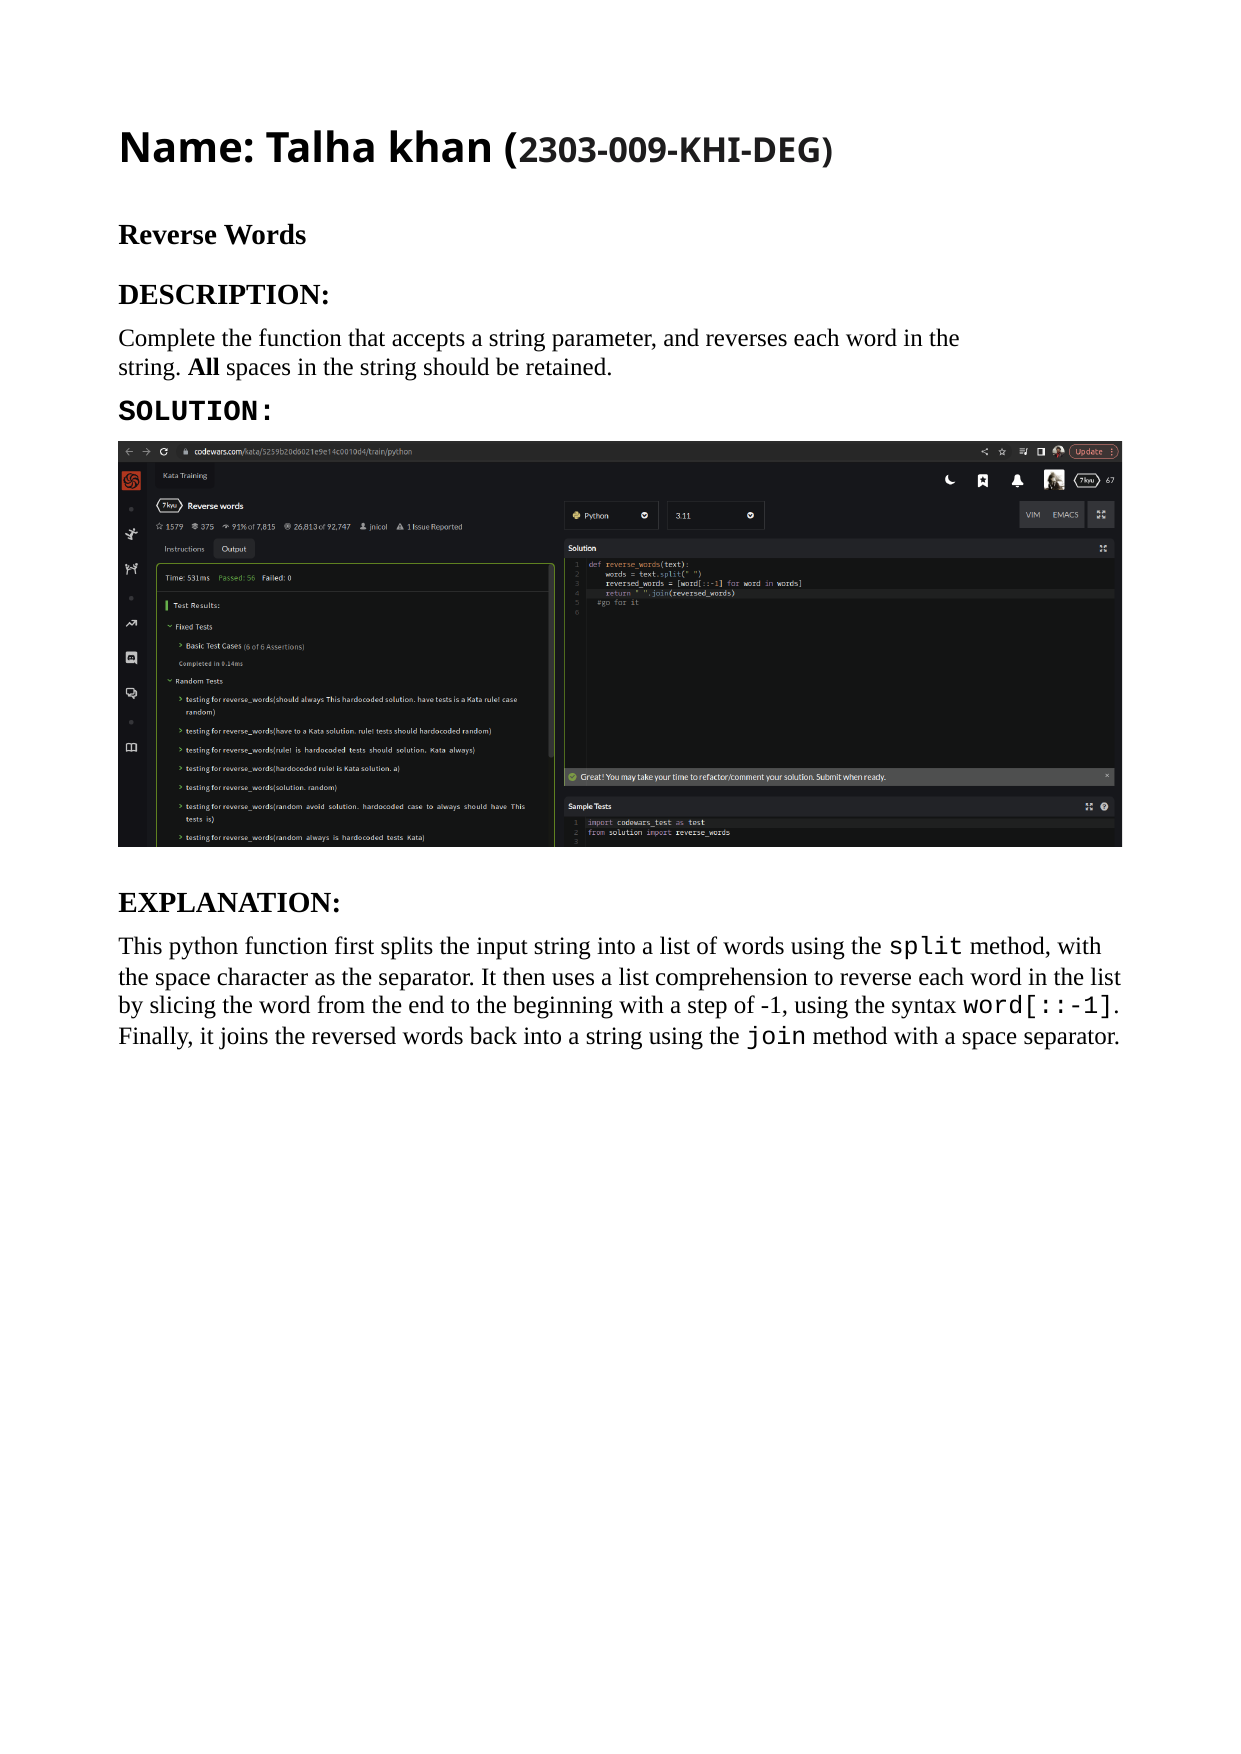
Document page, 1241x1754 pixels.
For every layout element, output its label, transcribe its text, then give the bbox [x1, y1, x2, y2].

picture [118, 441, 1123, 847]
subtitle EXPLANATION: [118, 885, 1122, 918]
text This python function first splits the input string into a list of words using the split method, with the space character as the separator. It then uses a list comprehension to reverse each word in the list by slicing the word from the end to the beginning with a step of -1, using the syntax word[::-1]. Finally, it joins the reversed words back into a string using the join method with a space separator. [118, 931, 1122, 1052]
subtitle SOLUTION: [118, 396, 1122, 429]
subtitle DESCRIPTION: [118, 277, 1122, 311]
text Complete the function that accepts a string parameter, and reverses each word in the string. All spaces in the string should be retained. [118, 323, 1122, 381]
subtitle Reverse Words [118, 217, 1122, 250]
